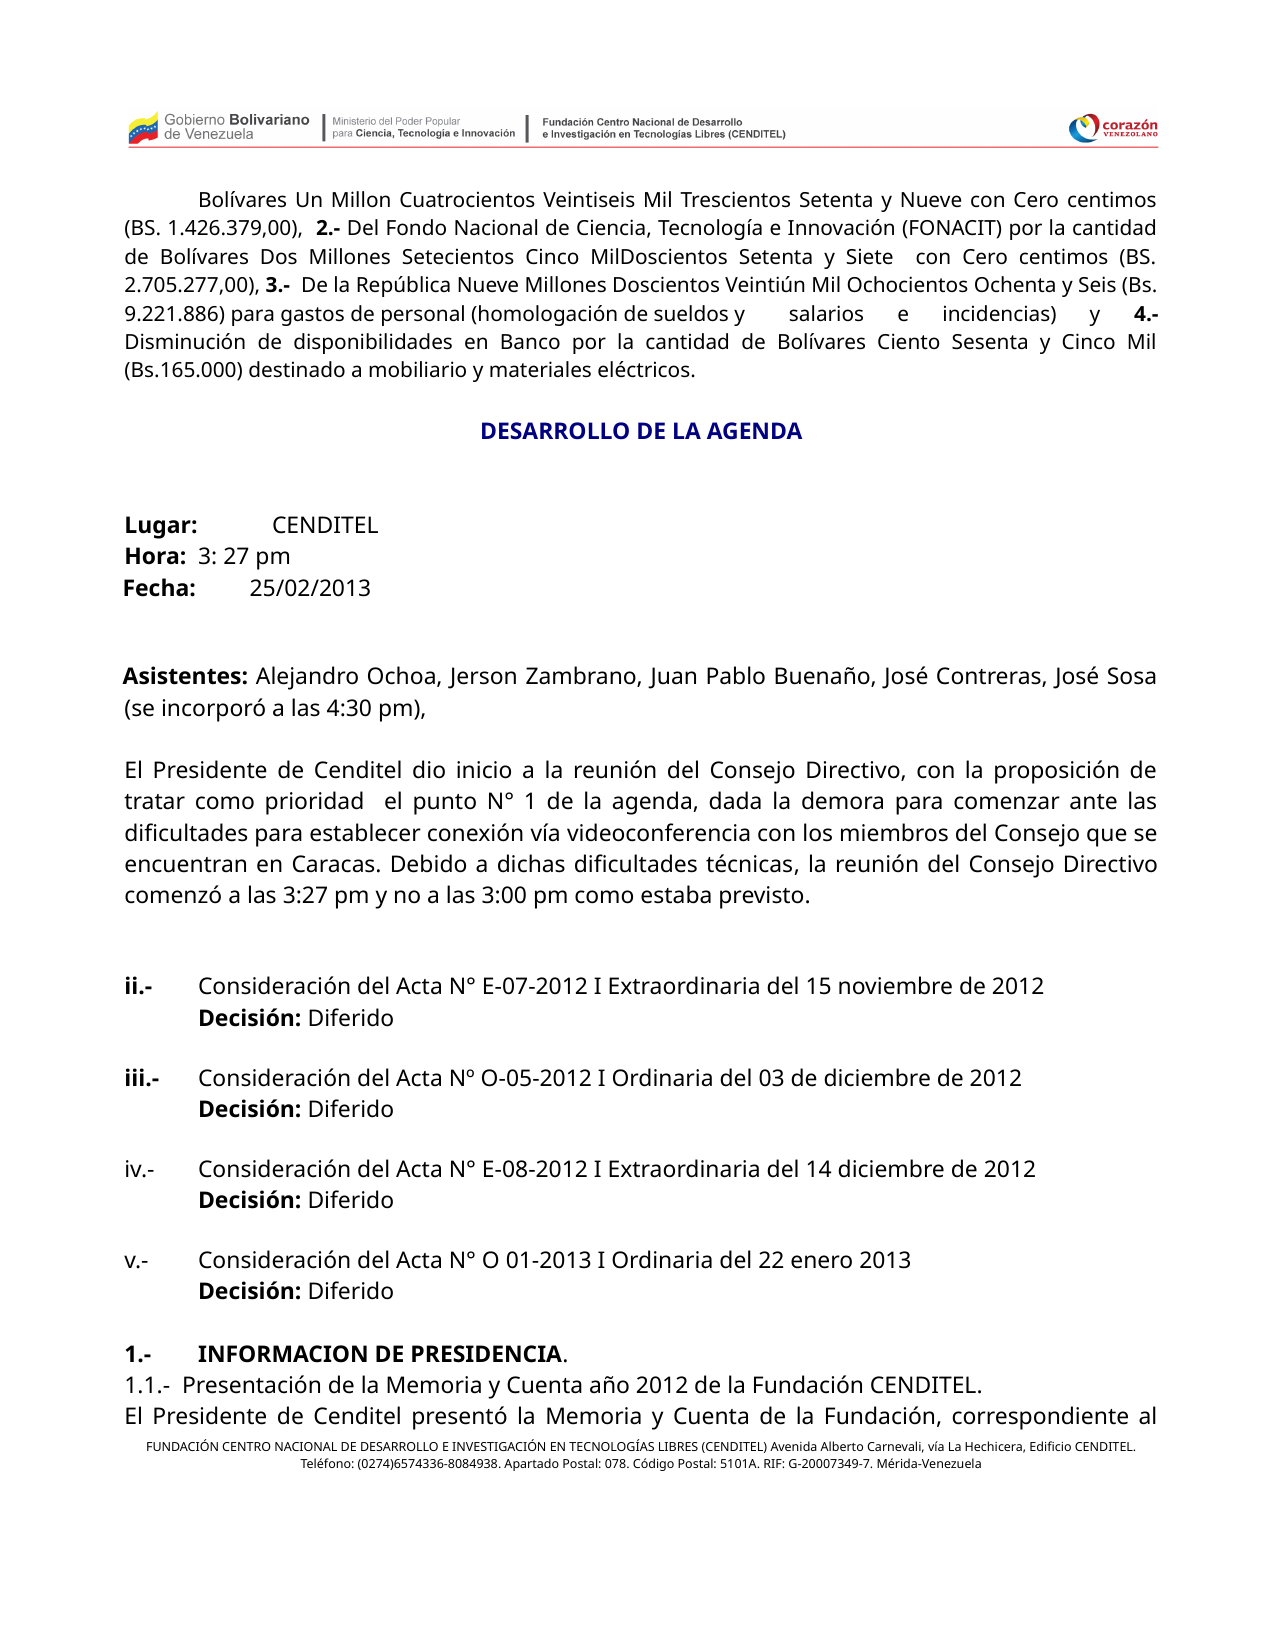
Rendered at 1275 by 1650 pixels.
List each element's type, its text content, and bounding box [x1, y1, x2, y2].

text 1.1.- Presentación de la Memoria y Cuenta año 2012 de la Fundación CENDITEL. [124, 1369, 1158, 1400]
text Bolívares Un Millon Cuatrocientos Veintiseis Mil Trescientos Setenta y Nueve con Cero centimos (BS. 1.426.379,00), 2.- Del Fondo Nacional de Ciencia, Tecnología e Innovación (FONACIT) por la cantidad de Bolívares Dos Millones Setecientos Cinco MilDoscientos Setenta y Siete con Cero centimos (BS. 2.705.277,00), 3.- De la República Nueve Millones Doscientos Veintiún Mil Ochocientos Ochenta y Seis (Bs. 9.221.886) para gastos de personal (homologación de sueldos y salarios e incidencias) y 4.- Disminución de disponibilidades en Banco por la cantidad de Bolívares Ciento Sesenta y Cinco Mil (Bs.165.000) destinado a mobiliario y materiales eléctricos. [124, 185, 1158, 384]
text ii.- Consideración del Acta N° E-07-2012 I Extraordinaria del 15 noviembre de 2012 [124, 970, 1158, 1001]
text Decisión: Diferido [124, 1184, 1158, 1215]
picture [128, 106, 1159, 148]
text Fecha: 25/02/2013 [122, 571, 1158, 603]
text iii.- Consideración del Acta Nº O-05-2012 I Ordinaria del 03 de diciembre de 2012 [124, 1061, 1158, 1093]
subtitle DESARROLLO DE LA AGENDA [124, 415, 1158, 446]
text Lugar: CENDITEL [124, 509, 1158, 540]
text Decisión: Diferido [124, 1093, 1158, 1124]
text iv.- Consideración del Acta N° E-08-2012 I Extraordinaria del 14 diciembre de 2012 [124, 1153, 1158, 1184]
text Decisión: Diferido [124, 1001, 1158, 1033]
text El Presidente de Cenditel dio inicio a la reunión del Consejo Directivo, con la proposición de tratar como prioridad el punto N° 1 de la agenda, dada la demora para comenzar ante las dificultades para establecer conexión vía videoconferencia con los miembros del Consejo que se encuentran en Caracas. Debido a dichas dificultades técnicas, la reunión del Consejo Directivo comenzó a las 3:27 pm y no a las 3:00 pm como estaba previsto. [124, 754, 1158, 910]
text 1.- INFORMACION DE PRESIDENCIA. [124, 1338, 1158, 1369]
text El Presidente de Cenditel presentó la Memoria y Cuenta de la Fundación, correspondiente al [124, 1400, 1158, 1431]
text Asistentes: Alejandro Ochoa, Jerson Zambrano, Juan Pablo Buenaño, José Contreras, José Sosa (se incorporó a las 4:30 pm), [122, 660, 1158, 723]
text Hora: 3: 27 pm [124, 540, 1158, 571]
text Decisión: Diferido [124, 1275, 1158, 1306]
text v.- Consideración del Acta N° O 01-2013 I Ordinaria del 22 enero 2013 [124, 1244, 1158, 1275]
